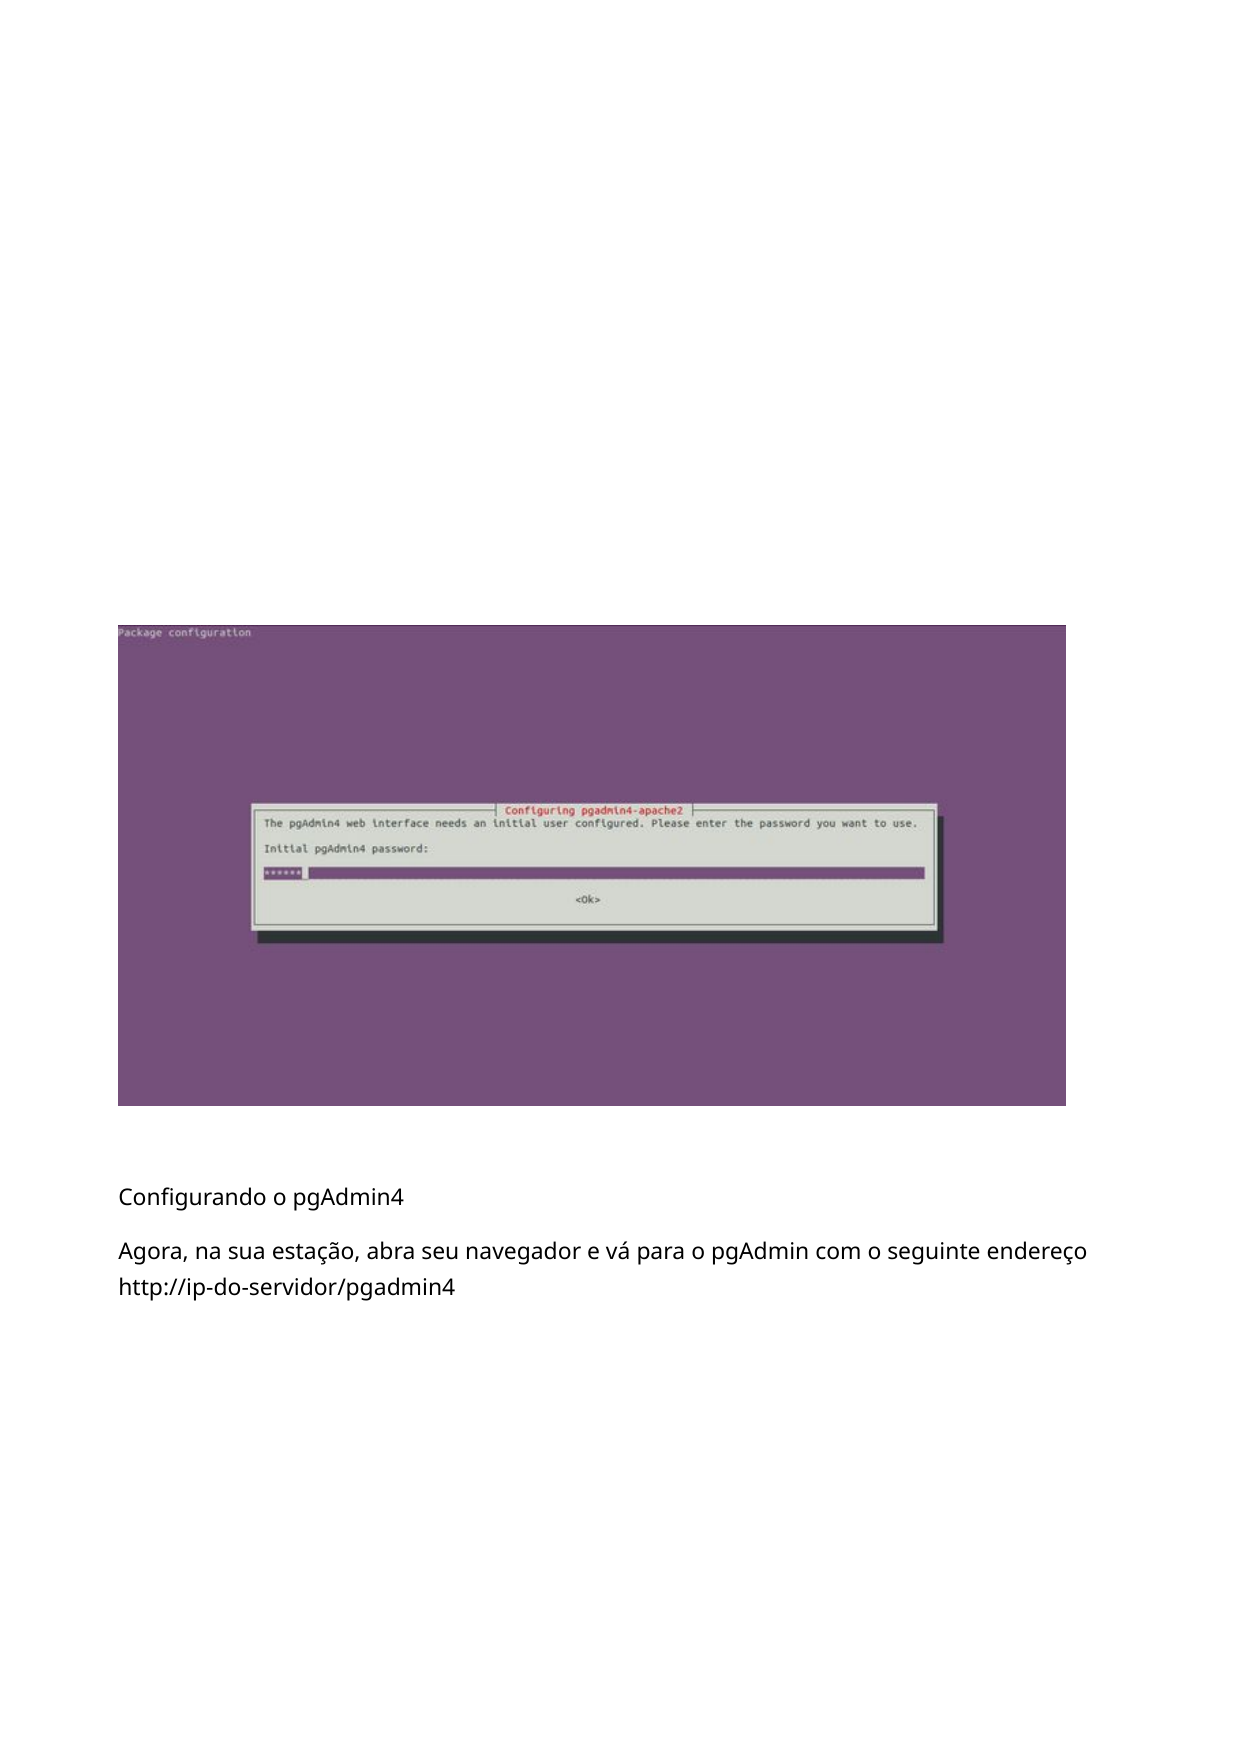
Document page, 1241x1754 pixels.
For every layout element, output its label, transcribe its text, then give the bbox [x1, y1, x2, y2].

text Agora, na sua estação, abra seu navegador e vá para o pgAdmin com o seguinte endereço http://ip-do-servidor/pgadmin4 [118, 1235, 1122, 1302]
text [118, 118, 1122, 1134]
subtitle Configurando o pgAdmin4 [118, 1171, 1122, 1212]
picture [118, 625, 1066, 1106]
